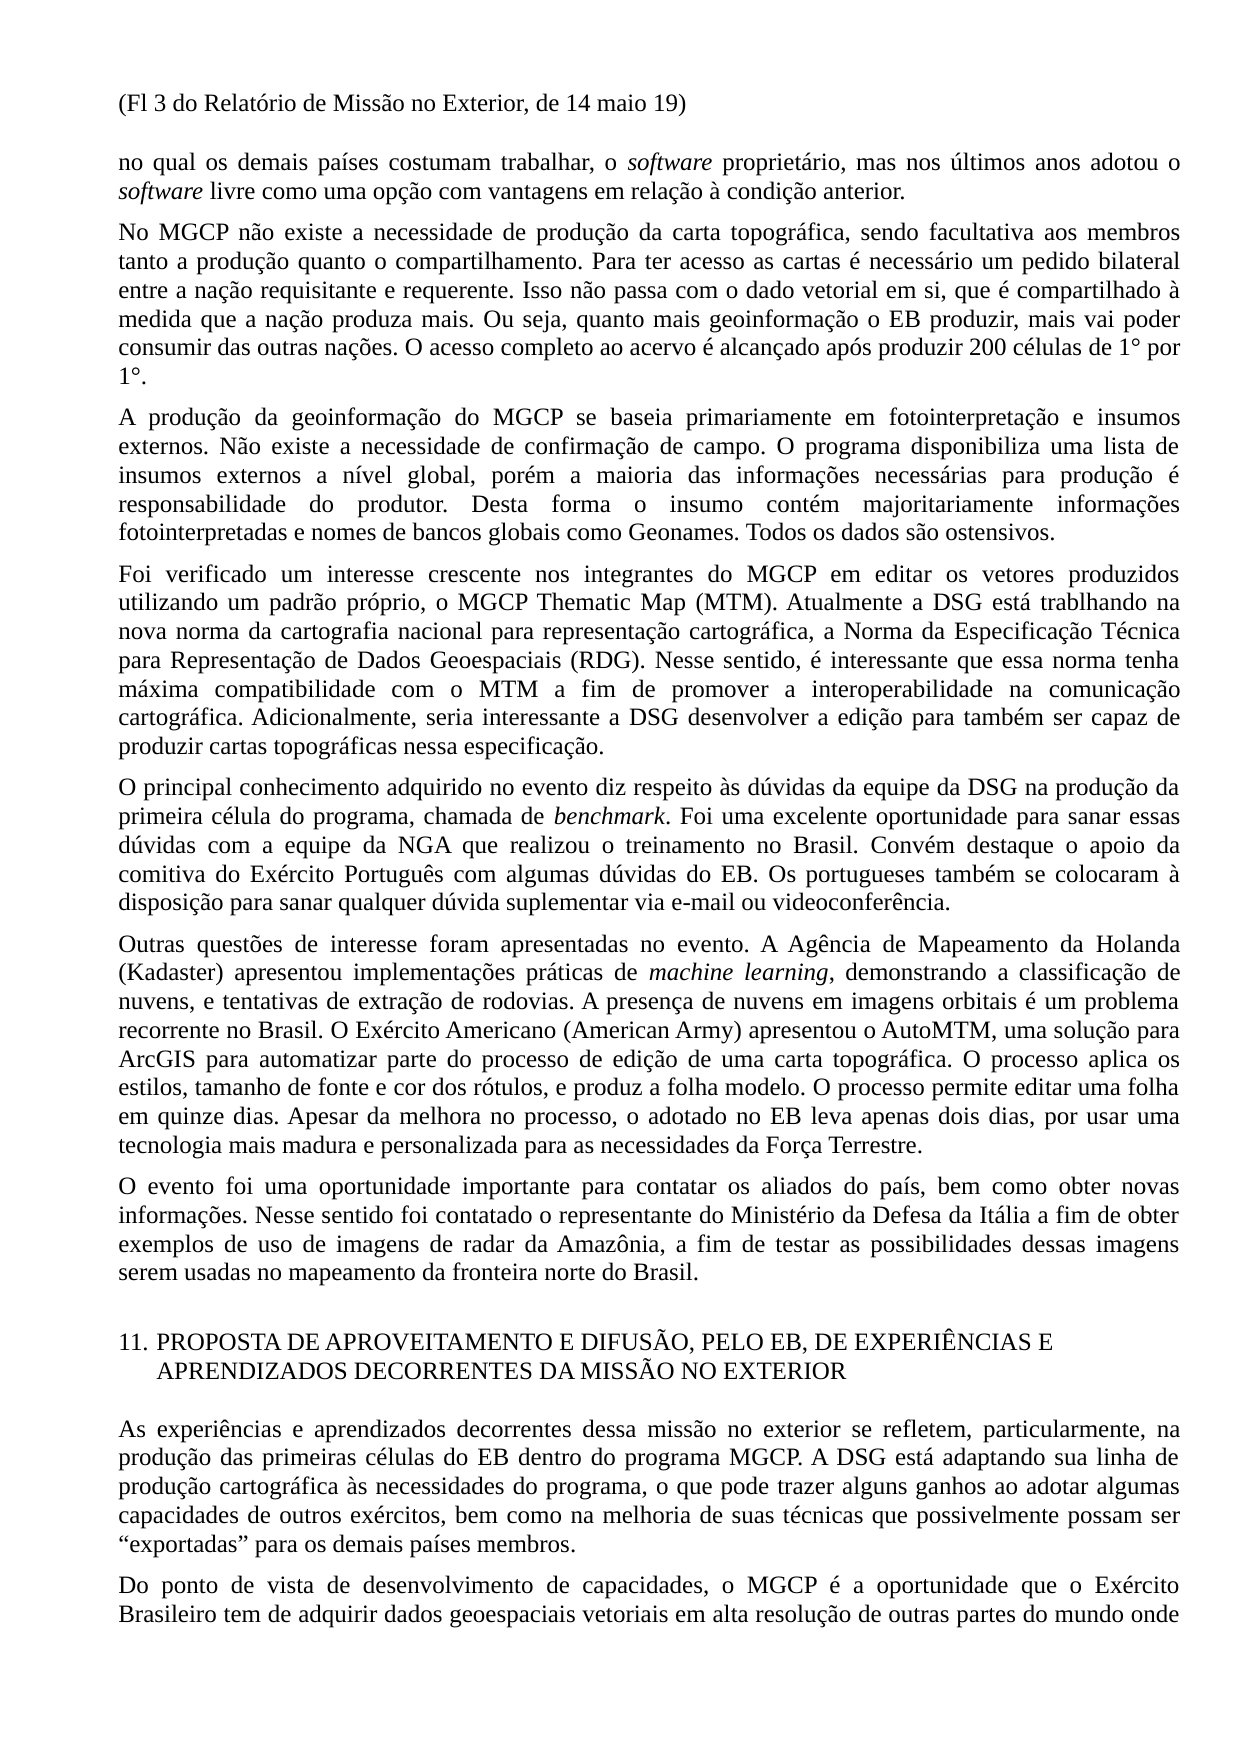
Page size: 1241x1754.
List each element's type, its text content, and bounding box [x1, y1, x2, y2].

text O principal conhecimento adquirido no evento diz respeito às dúvidas da equipe da DSG na produção da primeira célula do programa, chamada de benchmark. Foi uma excelente oportunidade para sanar essas dúvidas com a equipe da NGA que realizou o treinamento no Brasil. Convém destaque o apoio da comitiva do Exército Português com algumas dúvidas do EB. Os portugueses também se colocaram à disposição para sanar qualquer dúvida suplementar via e-mail ou videoconferência. [118, 772, 1181, 916]
text no qual os demais países costumam trabalhar, o software proprietário, mas nos últimos anos adotou o software livre como uma opção com vantagens em relação à condição anterior. [118, 147, 1181, 205]
text Do ponto de vista de desenvolvimento de capacidades, o MGCP é a oportunidade que o Exército Brasileiro tem de adquirir dados geoespaciais vetoriais em alta resolução de outras partes do mundo onde [118, 1570, 1181, 1627]
text O evento foi uma oportunidade importante para contatar os aliados do país, bem como obter novas informações. Nesse sentido foi contatado o representante do Ministério da Defesa da Itália a fim de obter exemplos de uso de imagens de radar da Amazônia, a fim de testar as possibilidades dessas imagens serem usadas no mapeamento da fronteira norte do Brasil. [118, 1171, 1181, 1286]
list PROPOSTA DE APROVEITAMENTO E DIFUSÃO, PELO EB, DE EXPERIÊNCIAS E APRENDIZADOS DECORRENTES DA MISSÃO NO EXTERIOR [118, 1327, 1181, 1385]
text As experiências e aprendizados decorrentes dessa missão no exterior se refletem, particularmente, na produção das primeiras células do EB dentro do programa MGCP. A DSG está adaptando sua linha de produção cartográfica às necessidades do programa, o que pode trazer alguns ganhos ao adotar algumas capacidades de outros exércitos, bem como na melhoria de suas técnicas que possivelmente possam ser “exportadas” para os demais países membros. [118, 1414, 1181, 1557]
text A produção da geoinformação do MGCP se baseia primariamente em fotointerpretação e insumos externos. Não existe a necessidade de confirmação de campo. O programa disponibiliza uma lista de insumos externos a nível global, porém a maioria das informações necessárias para produção é responsabilidade do produtor. Desta forma o insumo contém majoritariamente informações fotointerpretadas e nomes de bancos globais como Geonames. Todos os dados são ostensivos. [118, 402, 1181, 546]
text Foi verificado um interesse crescente nos integrantes do MGCP em editar os vetores produzidos utilizando um padrão próprio, o MGCP Thematic Map (MTM). Atualmente a DSG está trablhando na nova norma da cartografia nacional para representação cartográfica, a Norma da Especificação Técnica para Representação de Dados Geoespaciais (RDG). Nesse sentido, é interessante que essa norma tenha máxima compatibilidade com o MTM a fim de promover a interoperabilidade na comunicação cartográfica. Adicionalmente, seria interessante a DSG desenvolver a edição para também ser capaz de produzir cartas topográficas nessa especificação. [118, 559, 1181, 760]
text No MGCP não existe a necessidade de produção da carta topográfica, sendo facultativa aos membros tanto a produção quanto o compartilhamento. Para ter acesso as cartas é necessário um pedido bilateral entre a nação requisitante e requerente. Isso não passa com o dado vetorial em si, que é compartilhado à medida que a nação produza mais. Ou seja, quanto mais geoinformação o EB produzir, mais vai poder consumir das outras nações. O acesso completo ao acervo é alcançado após produzir 200 células de 1° por 1°. [118, 217, 1181, 390]
text Outras questões de interesse foram apresentadas no evento. A Agência de Mapeamento da Holanda (Kadaster) apresentou implementações práticas de machine learning, demonstrando a classificação de nuvens, e tentativas de extração de rodovias. A presença de nuvens em imagens orbitais é um problema recorrente no Brasil. O Exército Americano (American Army) apresentou o AutoMTM, uma solução para ArcGIS para automatizar parte do processo de edição de uma carta topográfica. O processo aplica os estilos, tamanho de fonte e cor dos rótulos, e produz a folha modelo. O processo permite editar uma folha em quinze dias. Apesar da melhora no processo, o adotado no EB leva apenas dois dias, por usar uma tecnologia mais madura e personalizada para as necessidades da Força Terrestre. [118, 929, 1181, 1159]
